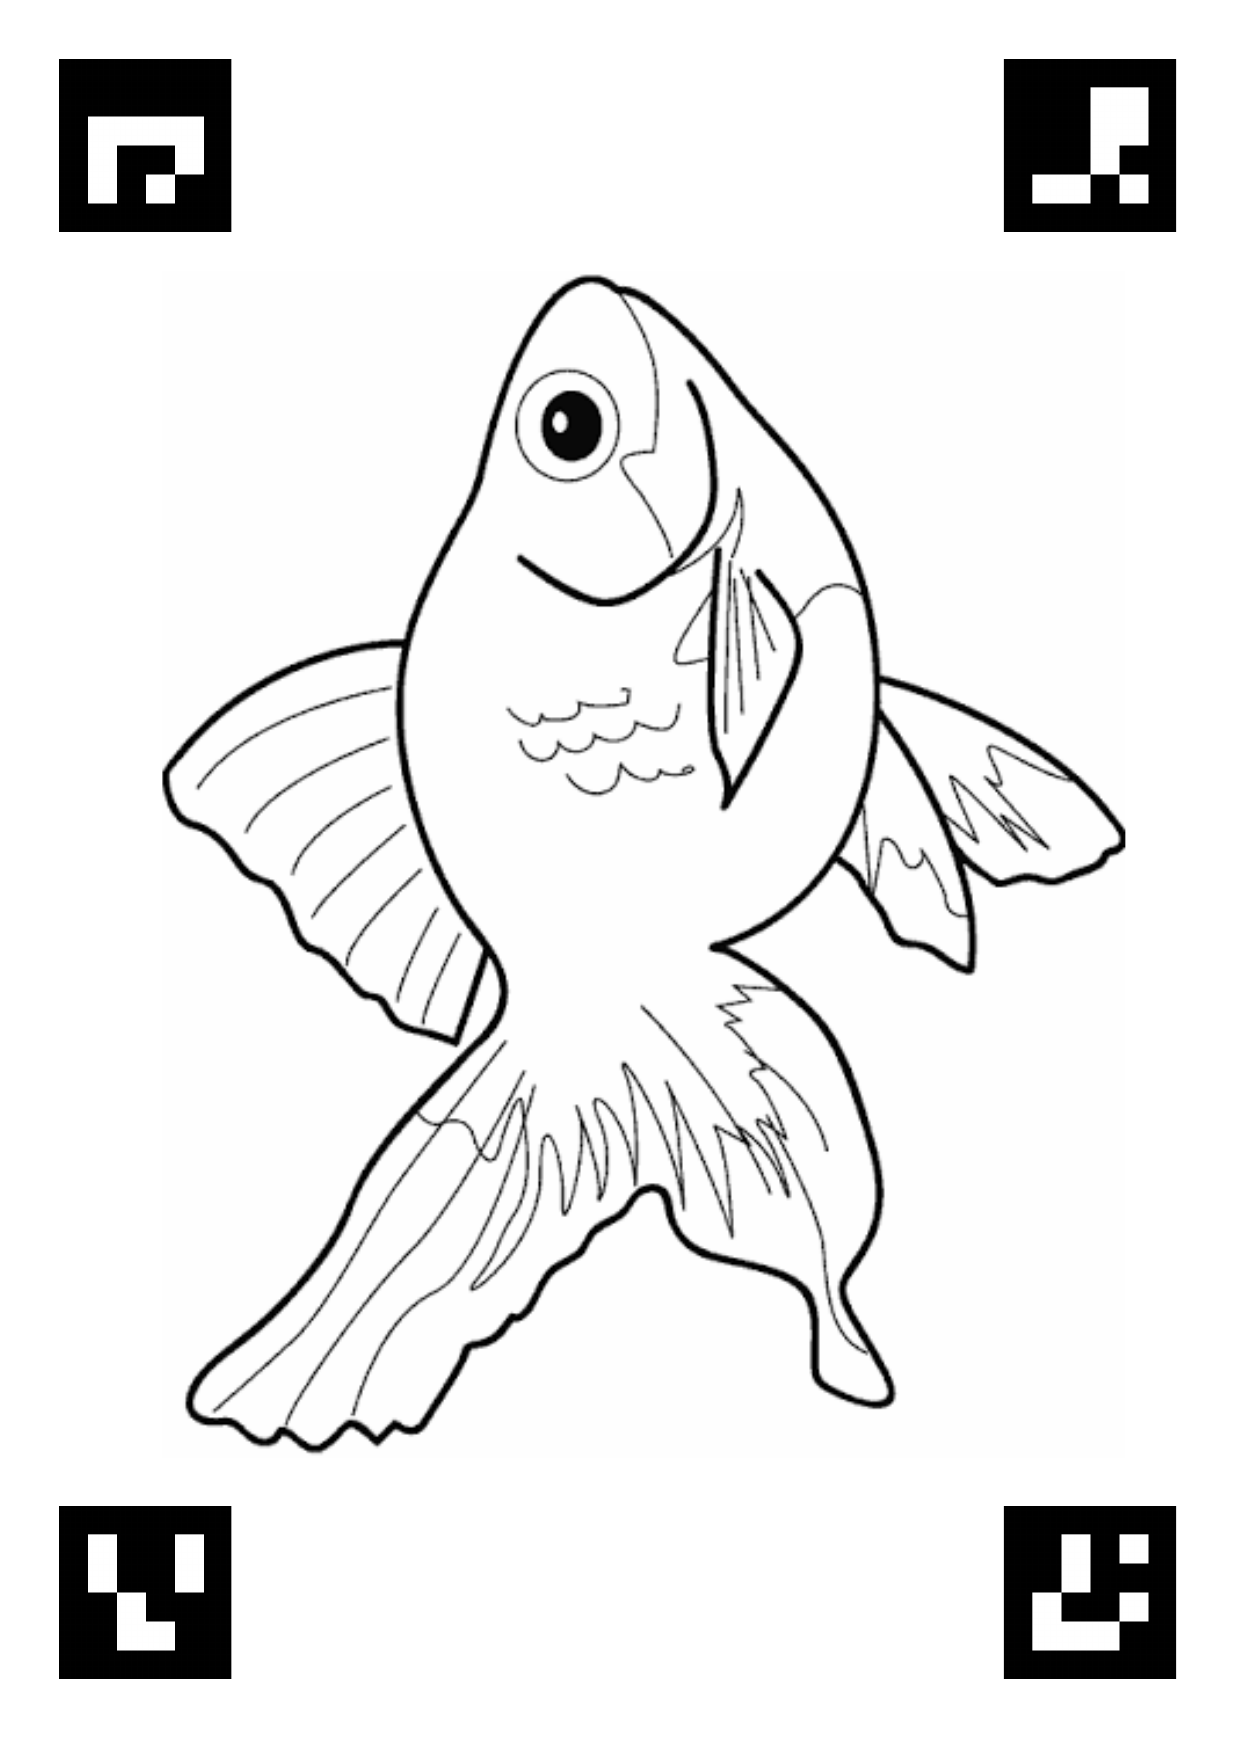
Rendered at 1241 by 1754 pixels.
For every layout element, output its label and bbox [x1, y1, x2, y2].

picture [59, 1506, 232, 1679]
picture [1003, 1506, 1177, 1679]
picture [162, 271, 1126, 1458]
picture [1003, 59, 1177, 232]
picture [59, 59, 232, 232]
